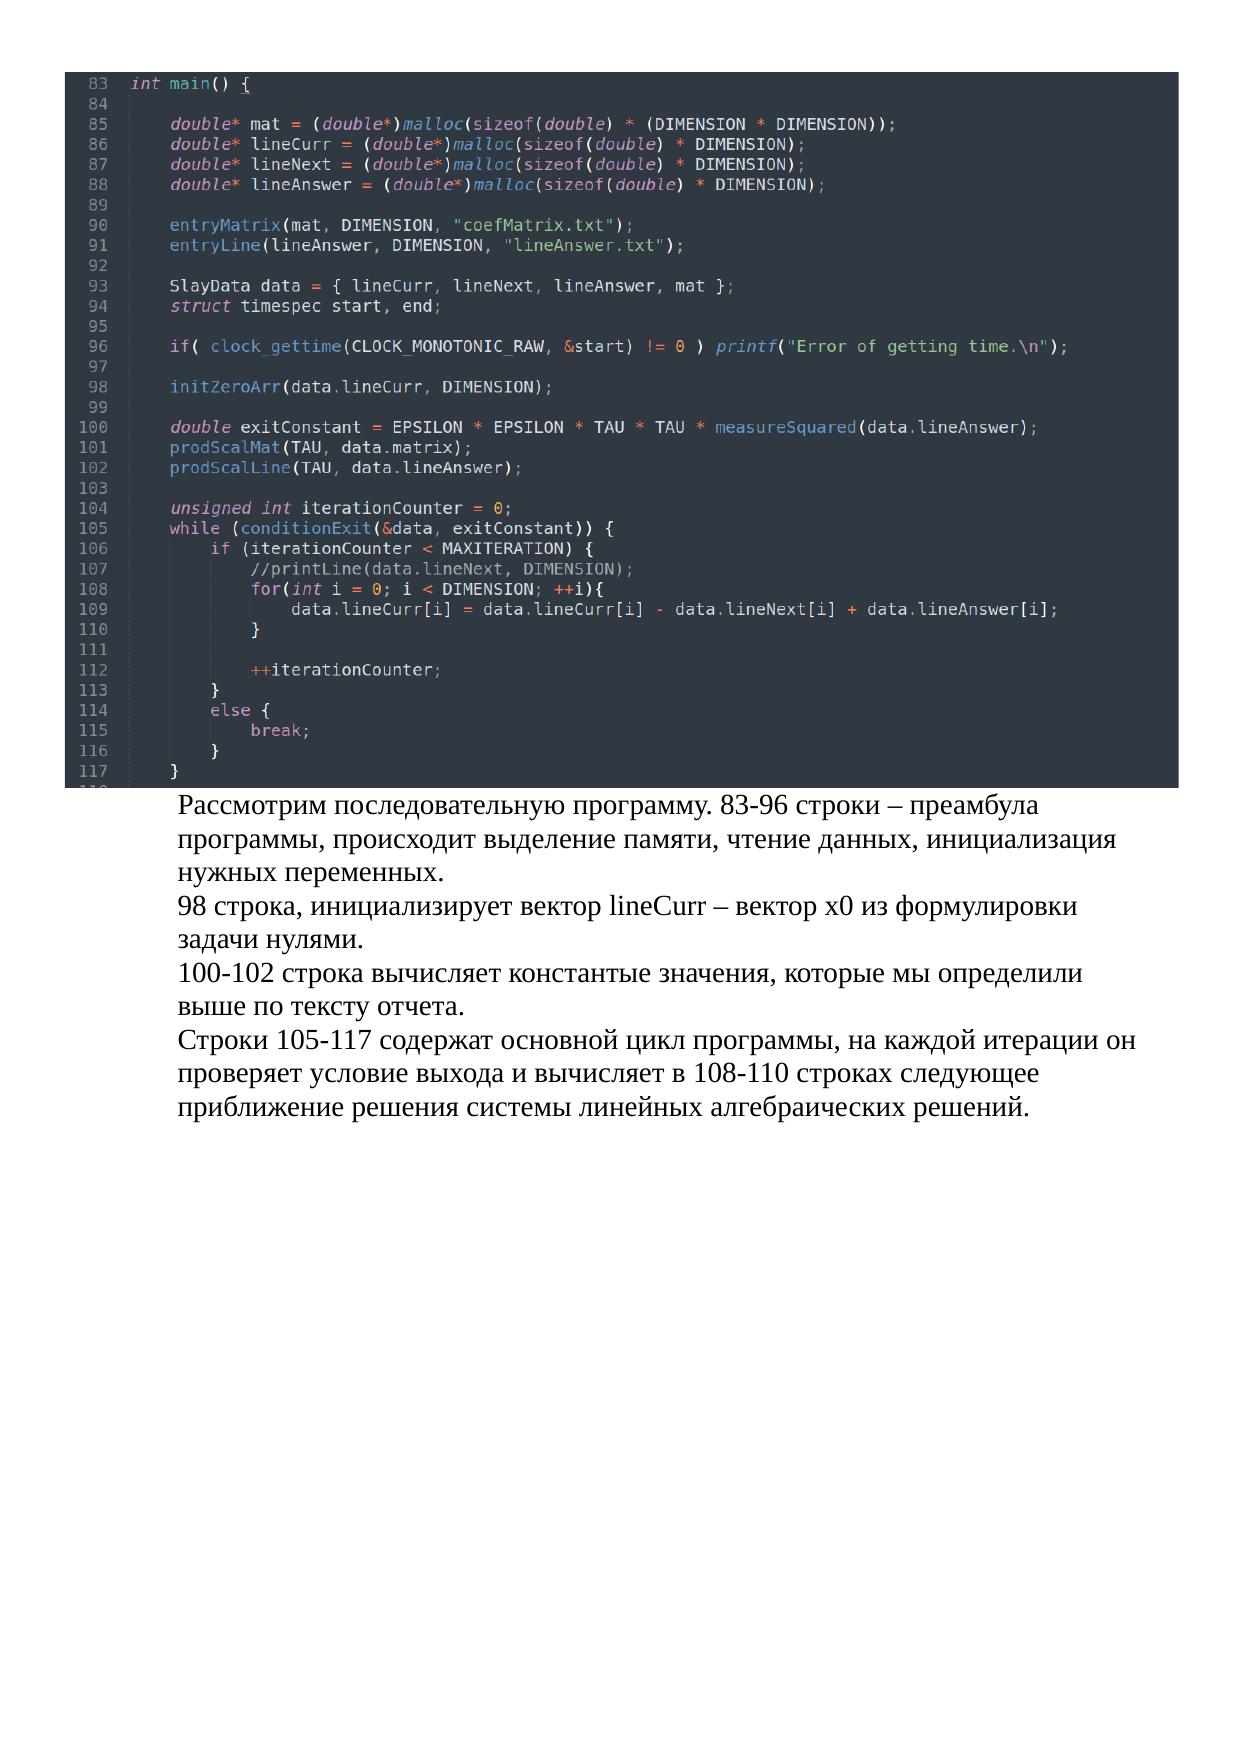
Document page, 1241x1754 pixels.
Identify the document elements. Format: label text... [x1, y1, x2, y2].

text Рассмотрим последовательную программу. 83-96 строки – преамбула программы, происходит выделение памяти, чтение данных, инициализация нужных переменных. [177, 788, 1152, 888]
text 100-102 строка вычисляет константые значения, которые мы определили выше по тексту отчета. [177, 955, 1152, 1022]
picture [64, 72, 1179, 788]
text 98 строка, инициализирует вектор lineCurr – вектор x0 из формулировки задачи нулями. [177, 888, 1152, 955]
text Строки 105-117 содержат основной цикл программы, на каждой итерации он проверяет условие выхода и вычисляет в 108-110 строках следующее приближение решения системы линейных алгебраических решений. [177, 1022, 1152, 1123]
